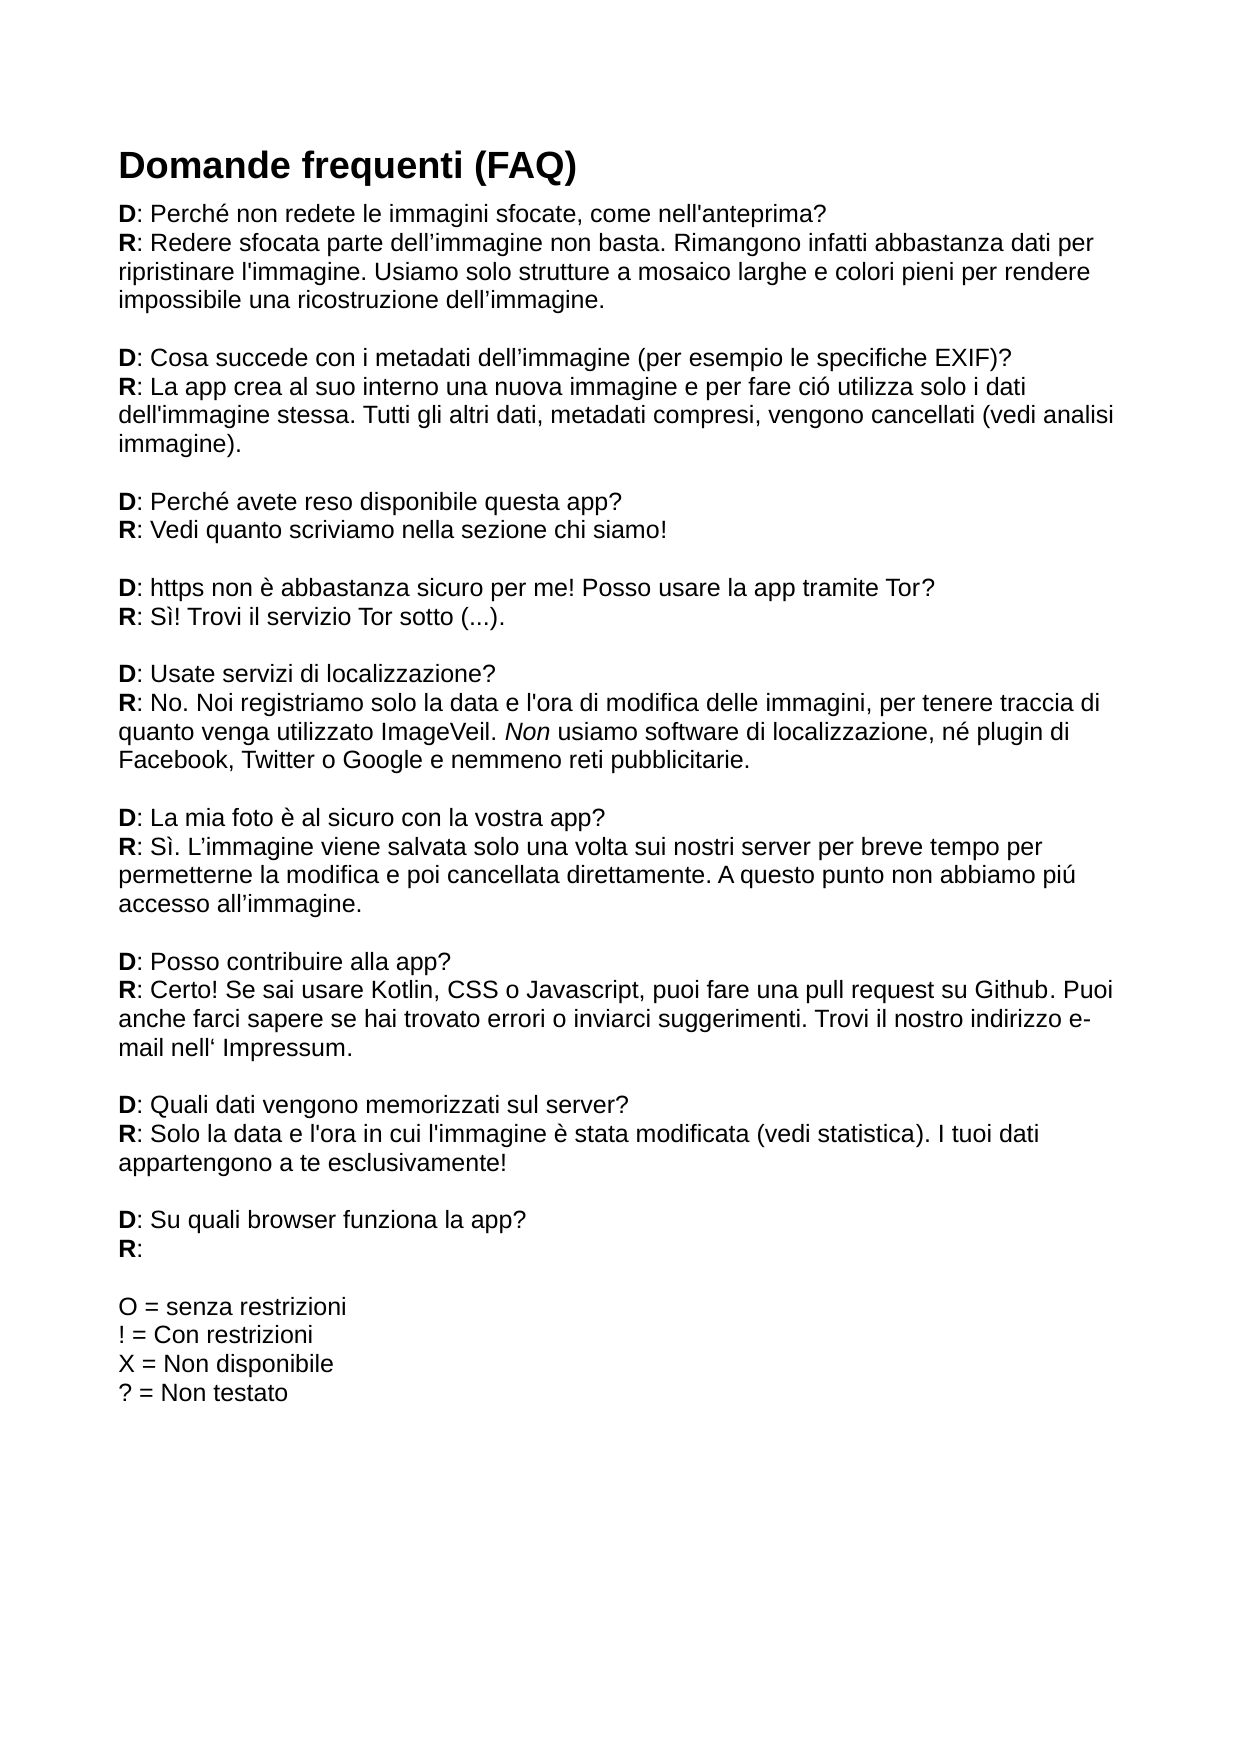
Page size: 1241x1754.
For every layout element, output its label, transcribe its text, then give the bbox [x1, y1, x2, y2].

text R: Sì! Trovi il servizio Tor sotto (...). [118, 602, 1122, 631]
text R: Redere sfocata parte dell’immagine non basta. Rimangono infatti abbastanza dati per ripristinare l'immagine. Usiamo solo strutture a mosaico larghe e colori pieni per rendere impossibile una ricostruzione dell’immagine. [118, 228, 1122, 314]
text D: Posso contribuire alla app? [118, 947, 1122, 976]
text D: La mia foto è al sicuro con la vostra app? [118, 803, 1122, 832]
text ? = Non testato [118, 1378, 1122, 1407]
text D: Perché non redete le immagini sfocate, come nell'anteprima? [118, 199, 1122, 228]
text R: Vedi quanto scriviamo nella sezione chi siamo! [118, 516, 1122, 544]
text R: La app crea al suo interno una nuova immagine e per fare ció utilizza solo i dati dell'immagine stessa. Tutti gli altri dati, metadati compresi, vengono cancellati (vedi analisi immagine). [118, 372, 1122, 458]
text X = Non disponibile [118, 1349, 1122, 1378]
subtitle Domande frequenti (FAQ) [118, 143, 1122, 187]
text D: Su quali browser funziona la app? [118, 1206, 1122, 1234]
text D: https non è abbastanza sicuro per me! Posso usare la app tramite Tor? [118, 573, 1122, 602]
text R: No. Noi registriamo solo la data e l'ora di modifica delle immagini, per tenere traccia di quanto venga utilizzato ImageVeil. Non usiamo software di localizzazione, né plugin di Facebook, Twitter o Google e nemmeno reti pubblicitarie. [118, 688, 1122, 774]
text R: Certo! Se sai usare Kotlin, CSS o Javascript, puoi fare una pull request su Github. Puoi anche farci sapere se hai trovato errori o inviarci suggerimenti. Trovi il nostro indirizzo e-mail nell‘ Impressum. [118, 976, 1122, 1062]
text O = senza restrizioni [118, 1292, 1122, 1321]
text D: Usate servizi di localizzazione? [118, 659, 1122, 688]
text D: Perché avete reso disponibile questa app? [118, 487, 1122, 516]
text D: Quali dati vengono memorizzati sul server? [118, 1091, 1122, 1119]
text ! = Con restrizioni [118, 1321, 1122, 1349]
text D: Cosa succede con i metadati dell’immagine (per esempio le specifiche EXIF)? [118, 343, 1122, 372]
text R: Sì. L’immagine viene salvata solo una volta sui nostri server per breve tempo per permetterne la modifica e poi cancellata direttamente. A questo punto non abbiamo piú accesso all’immagine. [118, 832, 1122, 918]
text R: [118, 1234, 1122, 1263]
text R: Solo la data e l'ora in cui l'immagine è stata modificata (vedi statistica). I tuoi dati appartengono a te esclusivamente! [118, 1119, 1122, 1177]
